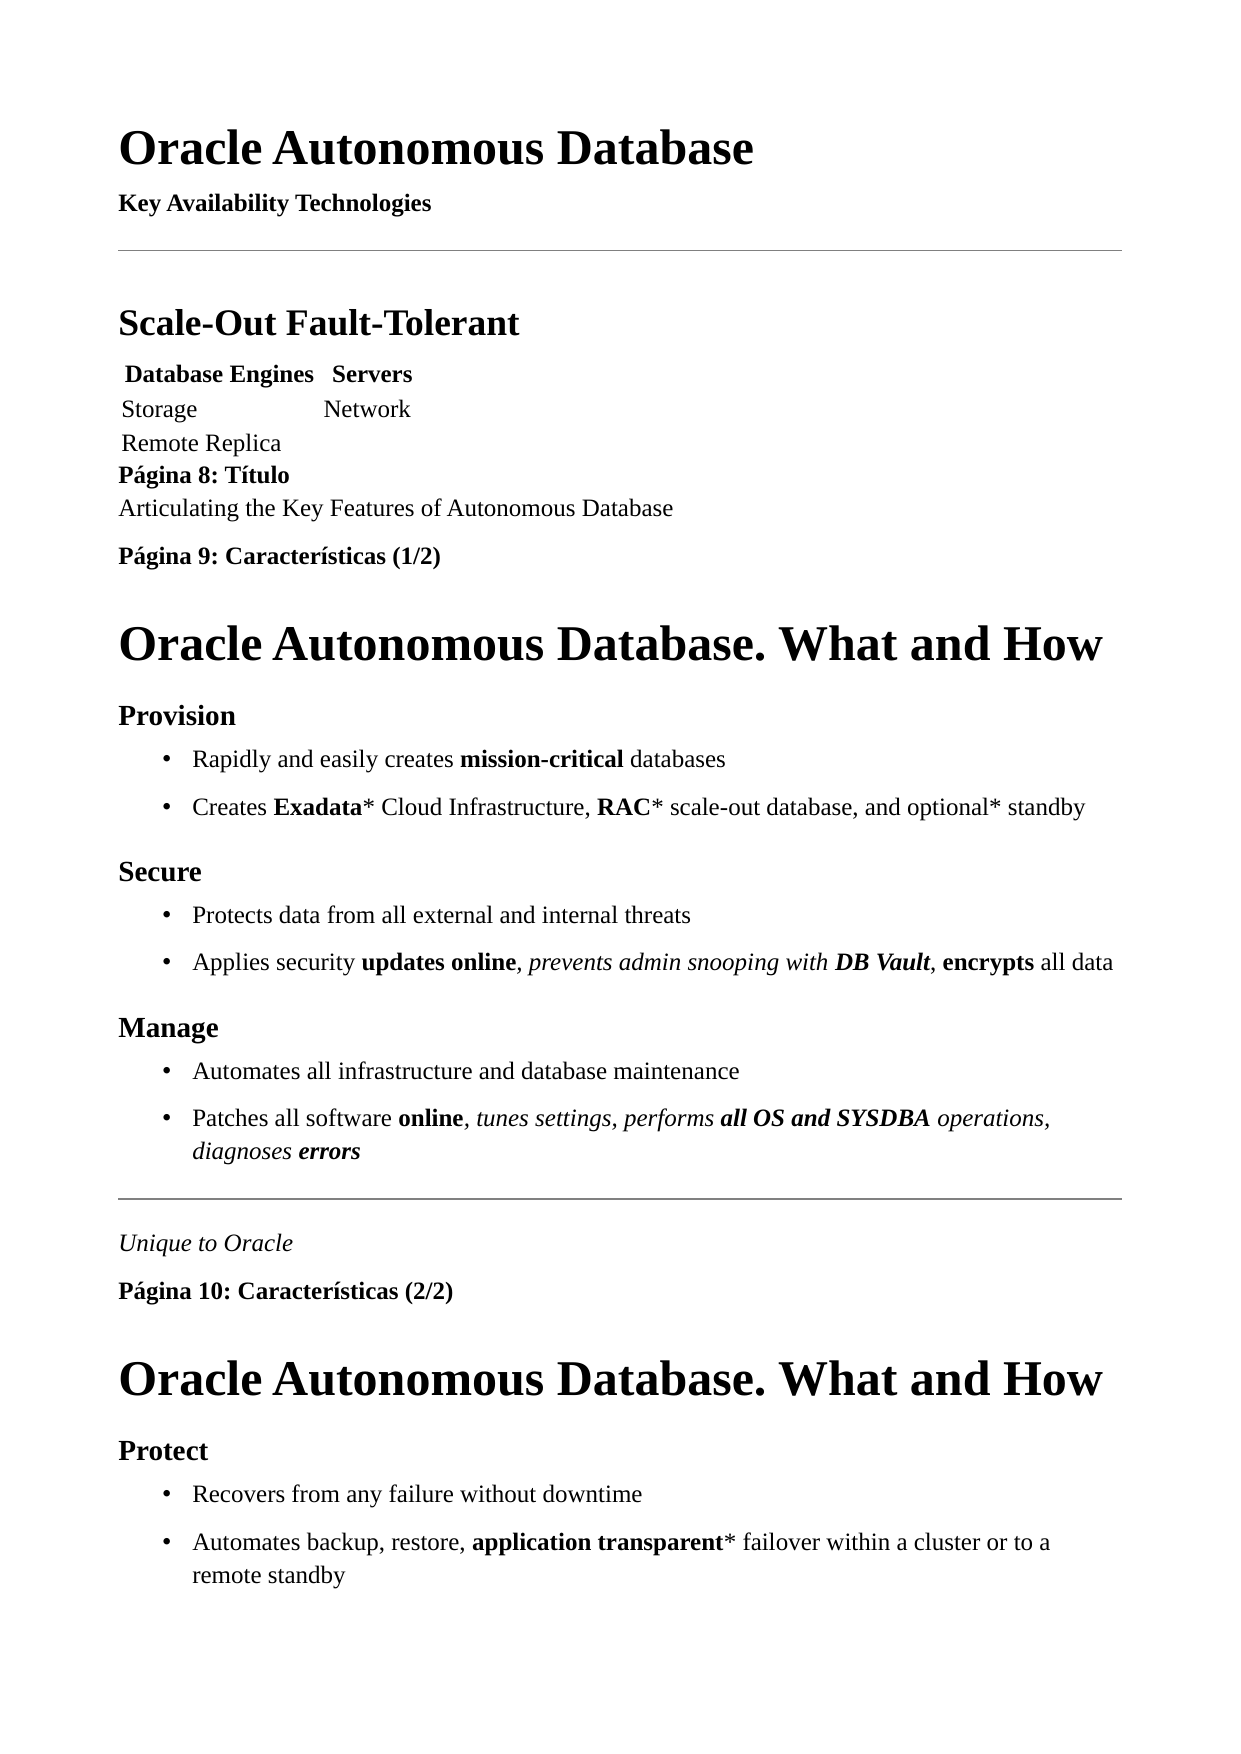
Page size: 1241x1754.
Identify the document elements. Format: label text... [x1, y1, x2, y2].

subtitle Provision [118, 698, 1122, 732]
text Unique to Oracle [118, 1228, 1122, 1257]
table_cell Storage [118, 391, 320, 426]
table_cell Network [320, 391, 424, 426]
table_cell [320, 426, 424, 460]
subtitle Oracle Autonomous Database. What and How [118, 1348, 1122, 1406]
text Página 9: Características (1/2) [118, 541, 1122, 569]
subtitle Oracle Autonomous Database. What and How [118, 613, 1122, 671]
table_header Servers [320, 356, 424, 391]
list Creates Exadata* Cloud Infrastructure, RAC* scale-out database, and optional* standby [162, 792, 1122, 820]
text Key Availability Technologies [118, 188, 1122, 217]
subtitle Scale-Out Fault-Tolerant [118, 301, 1122, 344]
table_header Database Engines [118, 356, 320, 391]
list Patches all software online, tunes settings, performs all OS and SYSDBA operations, diagnoses errors [162, 1103, 1122, 1165]
subtitle Protect [118, 1433, 1122, 1467]
list Applies security updates online, prevents admin snooping with DB Vault, encrypts all data [162, 947, 1122, 976]
subtitle Manage [118, 1010, 1122, 1043]
list Automates all infrastructure and database maintenance [162, 1056, 1122, 1084]
subtitle Oracle Autonomous Database [118, 118, 1122, 176]
text Página 8: Título Articulating the Key Features of Autonomous Database [118, 460, 1122, 522]
list Rapidly and easily creates mission-critical databases [162, 744, 1122, 773]
list Automates backup, restore, application transparent* failover within a cluster or to a remote standby [162, 1527, 1122, 1588]
table_cell Remote Replica [118, 426, 320, 460]
list Protects data from all external and internal threats [162, 900, 1122, 929]
list Recovers from any failure without downtime [162, 1479, 1122, 1508]
subtitle Secure [118, 854, 1122, 887]
text Página 10: Características (2/2) [118, 1276, 1122, 1304]
